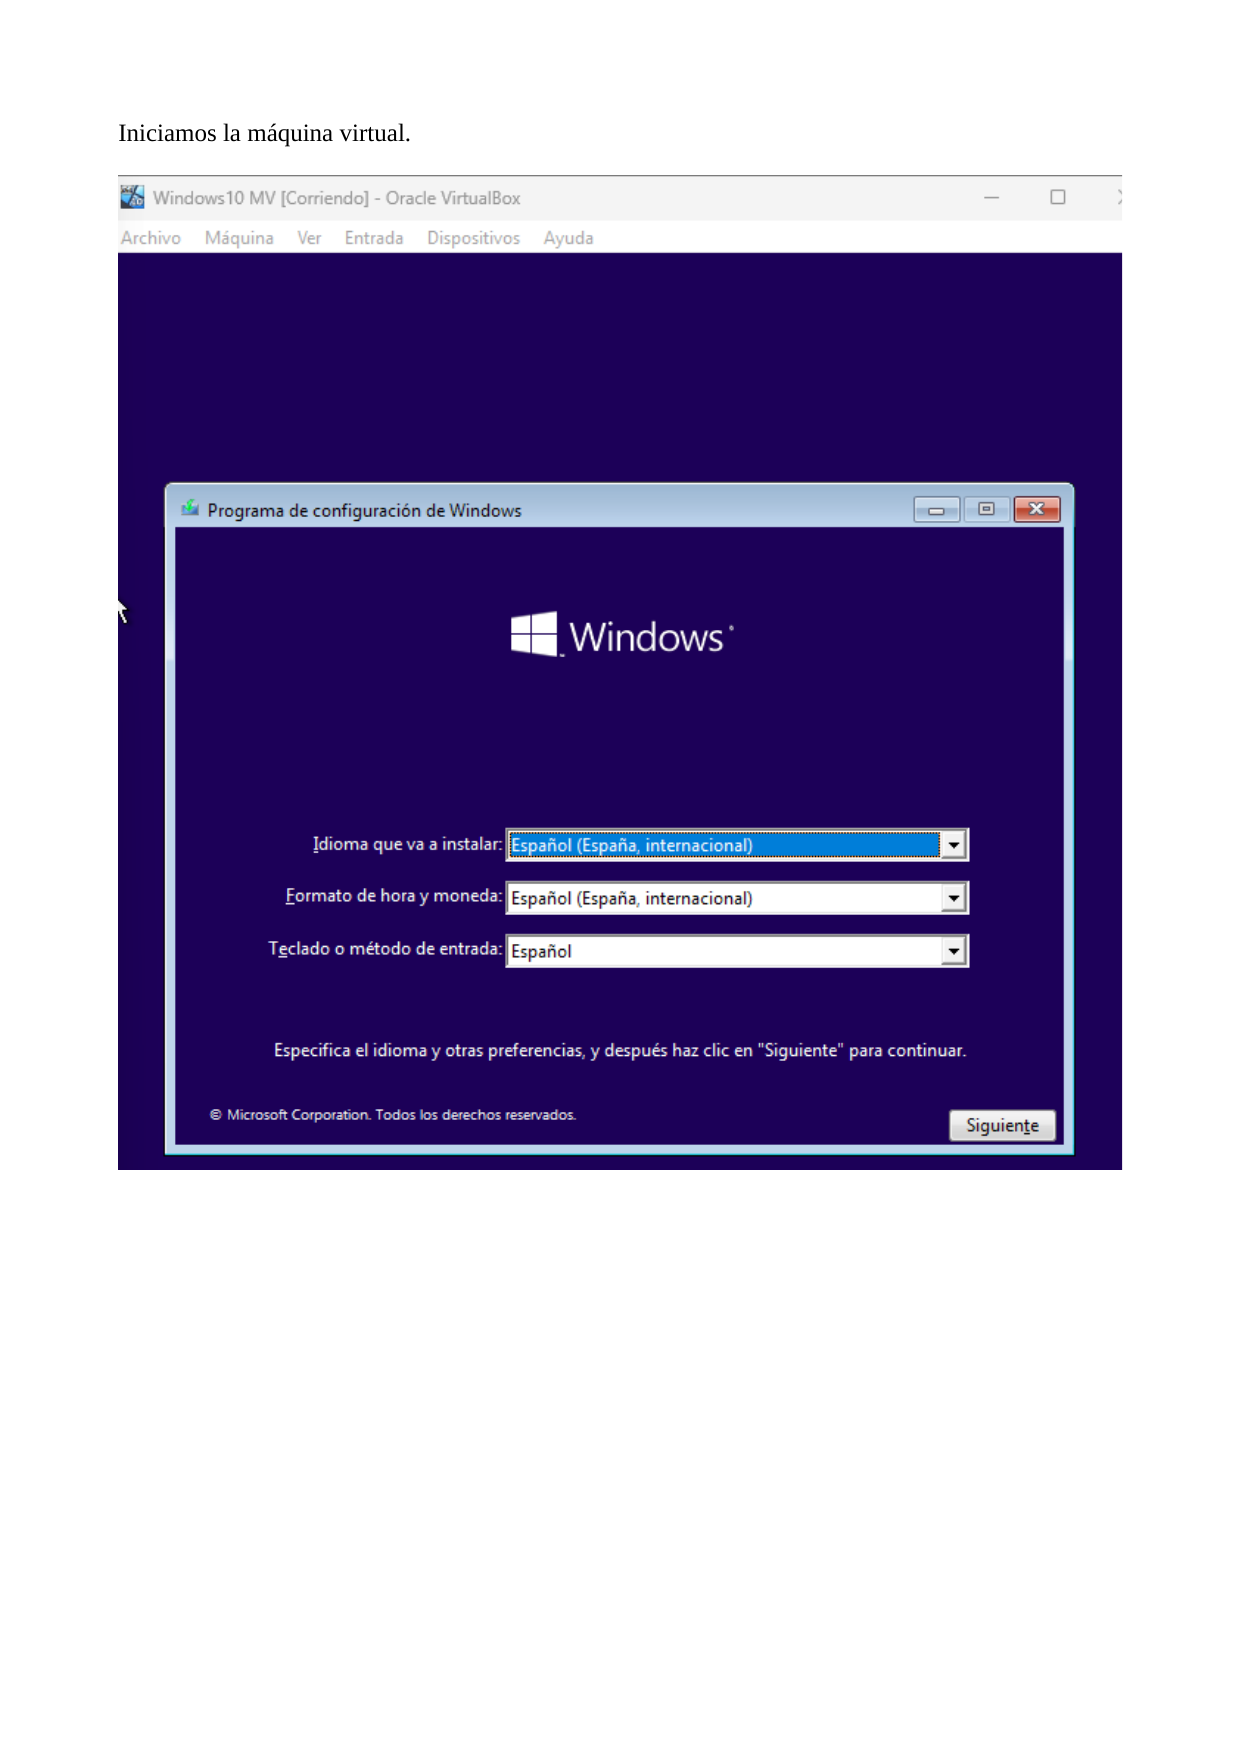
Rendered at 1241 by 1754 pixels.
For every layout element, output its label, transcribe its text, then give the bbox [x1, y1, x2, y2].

picture [118, 175, 1123, 1170]
text Iniciamos la máquina virtual. [118, 118, 1122, 147]
